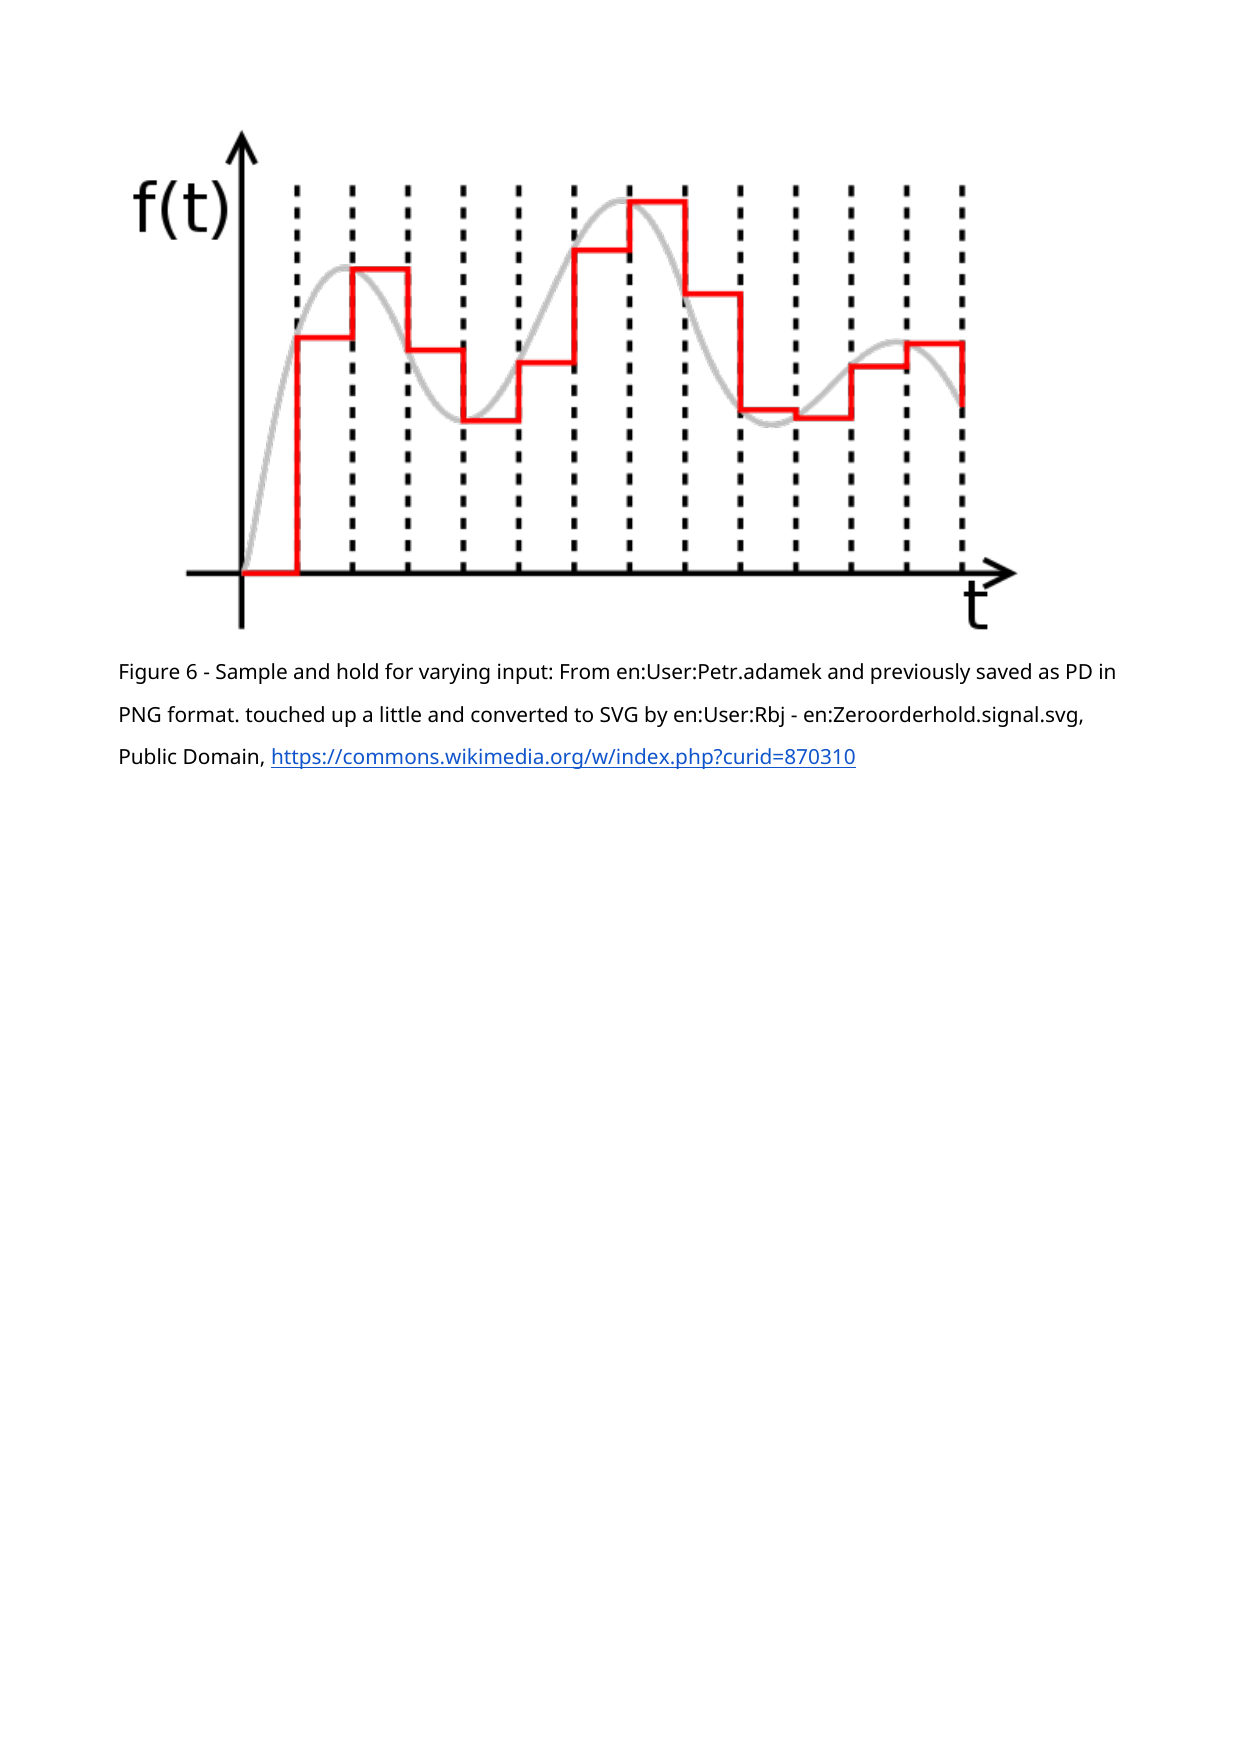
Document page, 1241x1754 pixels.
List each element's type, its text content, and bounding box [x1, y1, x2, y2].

text Figure 6 - Sample and hold for varying input: From en:User:Petr.adamek and previously saved as PD in PNG format. touched up a little and converted to SVG by en:User:Rbj - en:Zeroorderhold.signal.svg, Public Domain, https://commons.wikimedia.org/w/index.php?curid=870310 [118, 657, 1122, 771]
picture [118, 118, 1033, 642]
